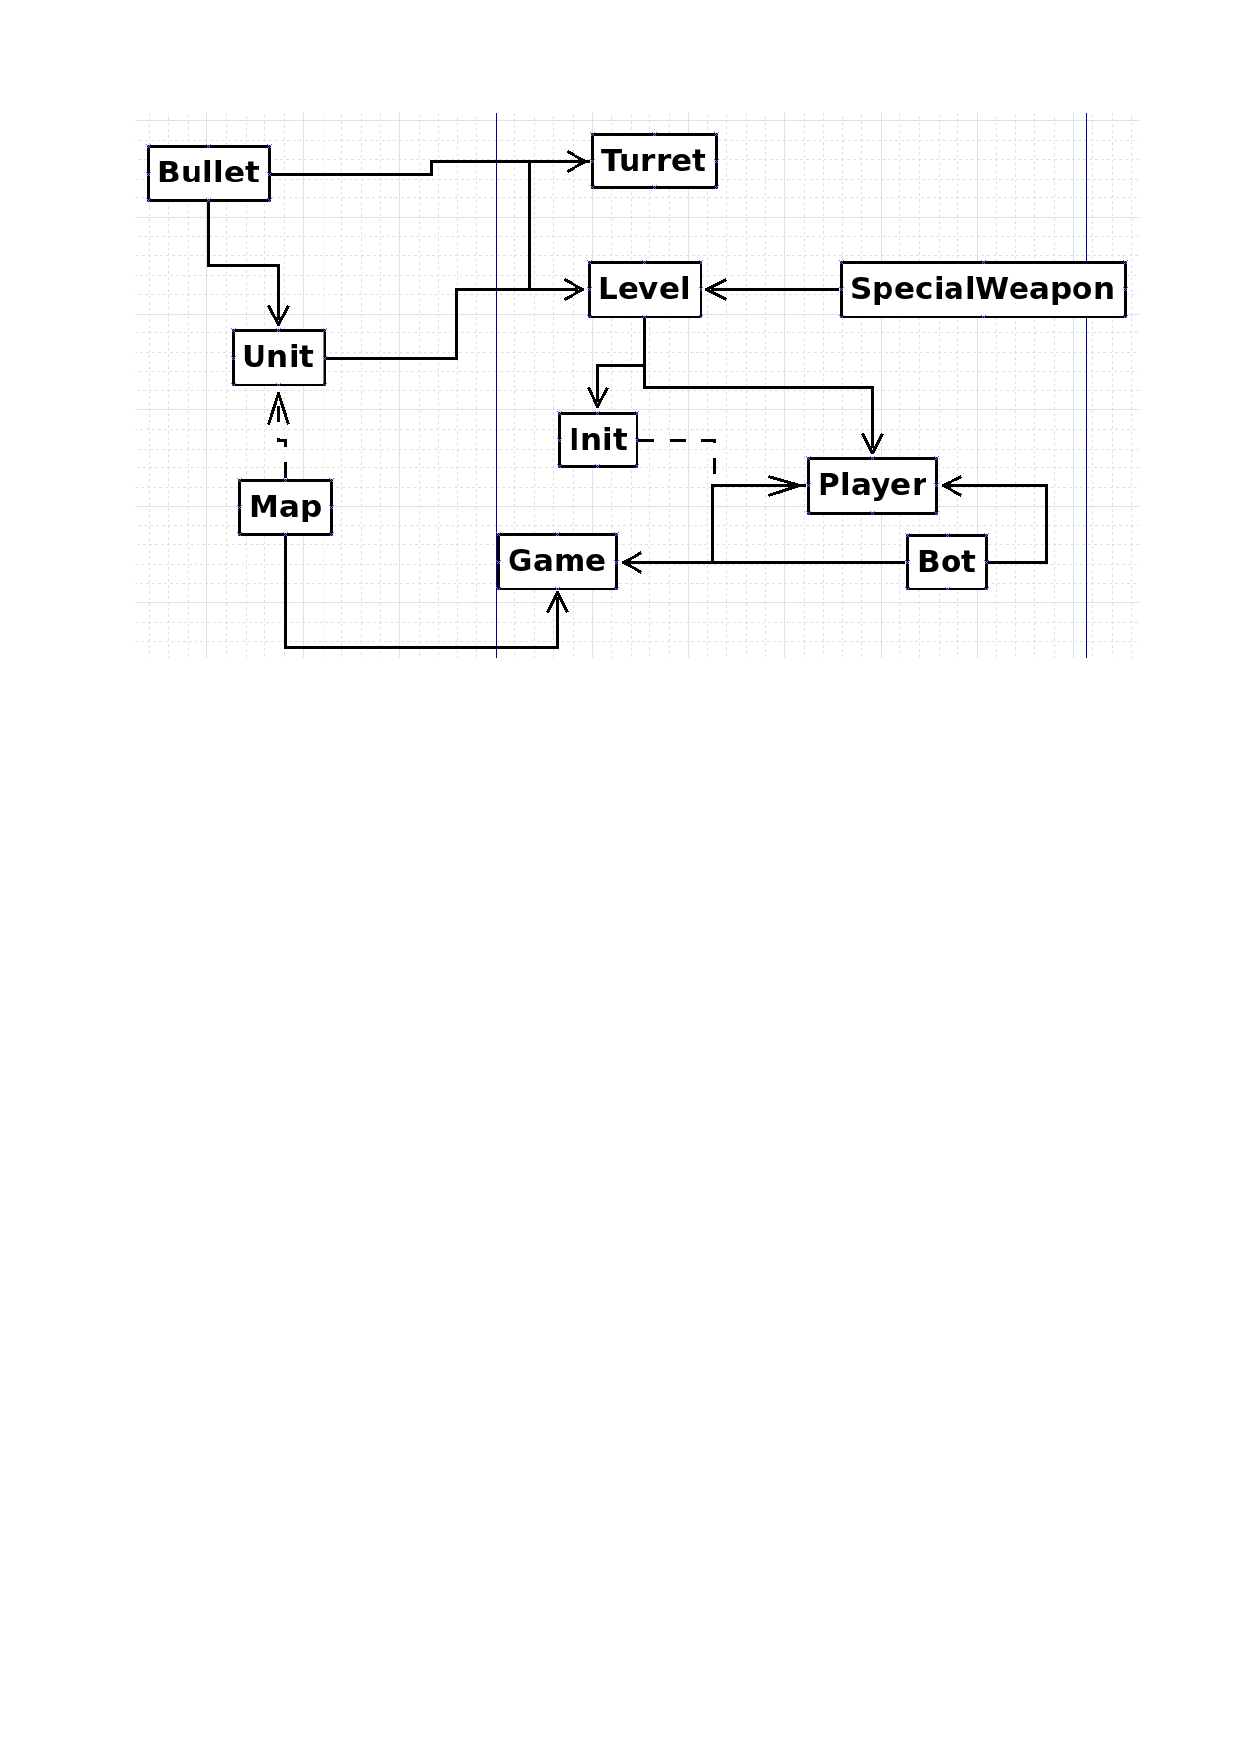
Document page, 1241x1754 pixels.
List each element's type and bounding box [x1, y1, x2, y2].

picture [135, 113, 1140, 658]
